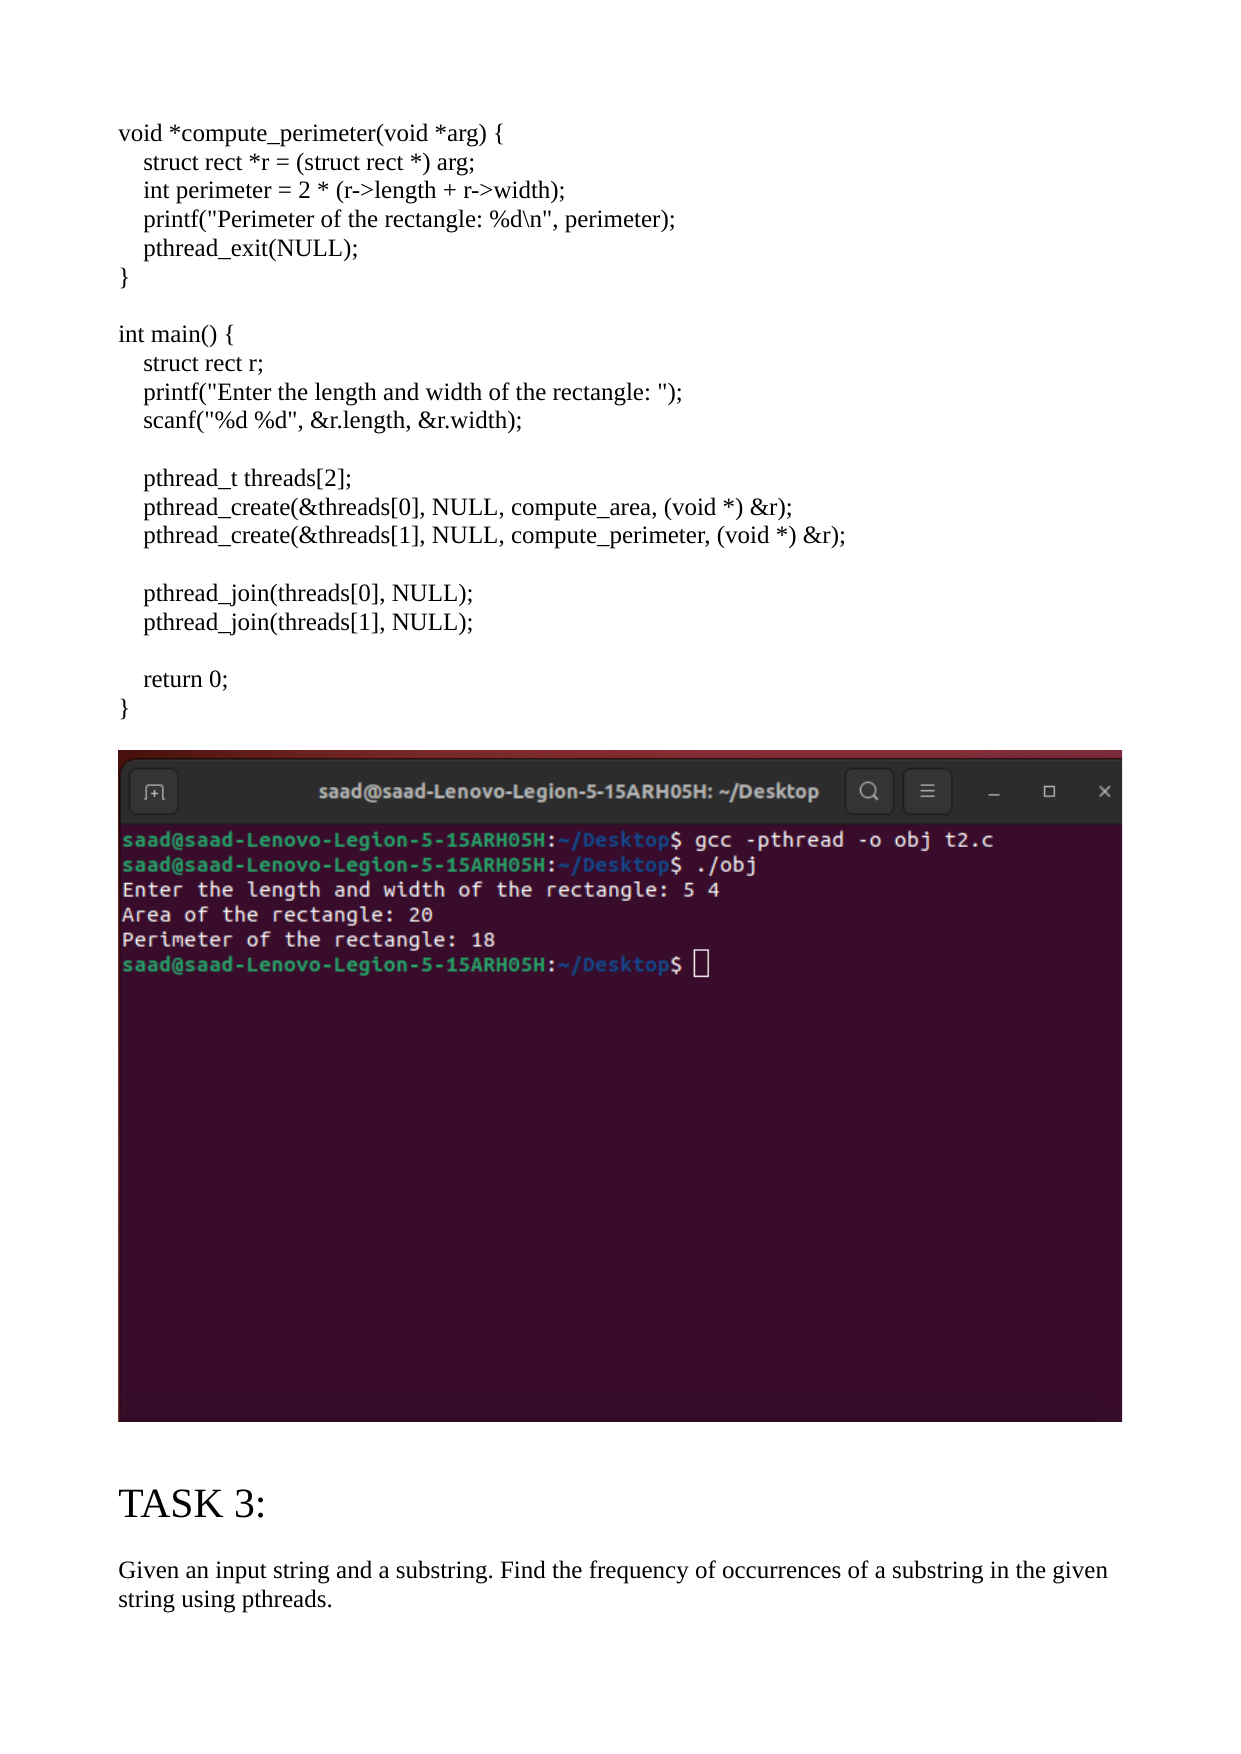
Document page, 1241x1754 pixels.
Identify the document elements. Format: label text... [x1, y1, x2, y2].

text printf("Perimeter of the rectangle: %d\n", perimeter); [118, 204, 1122, 233]
text pthread_exit(NULL); [118, 233, 1122, 262]
text pthread_t threads[2]; [118, 463, 1122, 492]
text struct rect r; [118, 348, 1122, 377]
text printf("Enter the length and width of the rectangle: "); [118, 377, 1122, 406]
text pthread_create(&threads[1], NULL, compute_perimeter, (void *) &r); [118, 521, 1122, 549]
text TASK 3: [118, 1479, 1122, 1527]
text int main() { [118, 319, 1122, 348]
text pthread_join(threads[1], NULL); [118, 607, 1122, 636]
text } [118, 693, 1122, 722]
text struct rect *r = (struct rect *) arg; [118, 147, 1122, 176]
text int perimeter = 2 * (r->length + r->width); [118, 176, 1122, 204]
text } [118, 262, 1122, 291]
picture [118, 750, 1123, 1422]
text scanf("%d %d", &r.length, &r.width); [118, 406, 1122, 434]
text string using pthreads. [118, 1584, 1122, 1613]
text pthread_create(&threads[0], NULL, compute_area, (void *) &r); [118, 492, 1122, 521]
text return 0; [118, 664, 1122, 693]
text Given an input string and a substring. Find the frequency of occurrences of a substring in the given [118, 1555, 1122, 1584]
text void *compute_perimeter(void *arg) { [118, 118, 1122, 147]
text pthread_join(threads[0], NULL); [118, 578, 1122, 607]
